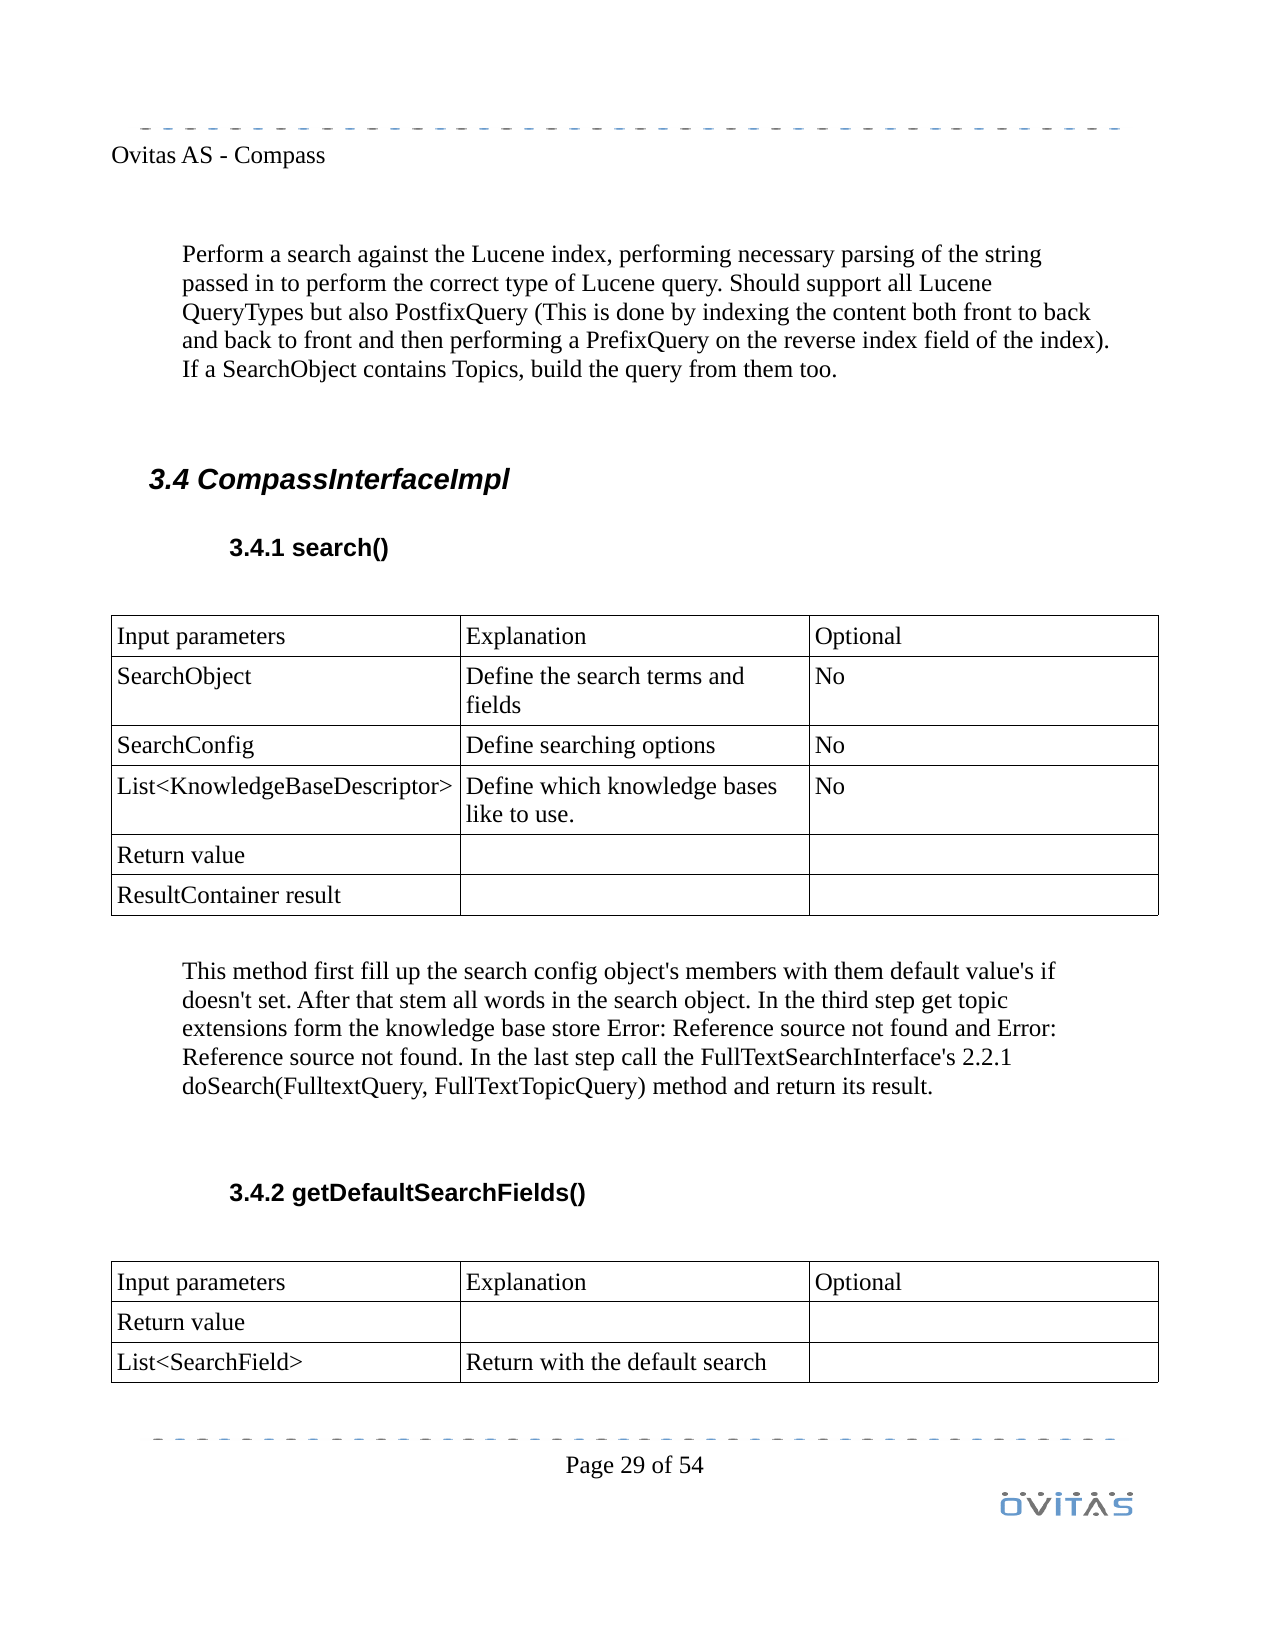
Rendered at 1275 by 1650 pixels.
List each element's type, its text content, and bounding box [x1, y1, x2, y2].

table_header Optional [810, 616, 1158, 656]
table_cell Return value [112, 835, 460, 874]
table_cell [461, 835, 809, 874]
table_cell No [810, 657, 1158, 724]
table_cell [810, 835, 1158, 874]
table_cell No [810, 766, 1158, 834]
subtitle 3.4.1 search() [229, 533, 1158, 561]
table_header Explanation [461, 1262, 809, 1301]
table_cell Define the search terms and fields [461, 657, 809, 724]
table_header Input parameters [112, 616, 460, 656]
subtitle 3.4.2 getDefaultSearchFields() [229, 1178, 1158, 1207]
table_header Explanation [461, 616, 809, 656]
table_cell ResultContainer result [112, 875, 460, 914]
table_header Input parameters [112, 1262, 460, 1301]
table_header Optional [810, 1262, 1158, 1301]
table_cell [461, 1302, 809, 1342]
table_cell [810, 875, 1158, 914]
table_cell [461, 875, 809, 914]
table_cell List<KnowledgeBaseDescriptor> [112, 766, 460, 834]
table_cell [810, 1343, 1158, 1382]
picture [127, 127, 1134, 131]
table_cell [810, 1302, 1158, 1342]
text Perform a search against the Lucene index, performing necessary parsing of the string passed in to perform the correct type of Lucene query. Should support all Lucene QueryTypes but also PostfixQuery (This is done by indexing the content both front to back and back to front and then performing a PrefixQuery on the reverse index field of the index). If a SearchObject contains Topics, build the query from them too. [182, 239, 1111, 383]
table_cell Return value [112, 1302, 460, 1342]
table_cell Define searching options [461, 726, 809, 765]
subtitle 3.4 CompassInterfaceImpl [148, 462, 1158, 495]
table_cell SearchConfig [112, 726, 460, 765]
table_cell Return with the default search [461, 1343, 809, 1382]
table_cell SearchObject [112, 657, 460, 724]
table_cell No [810, 726, 1158, 765]
table_cell List<SearchField> [112, 1343, 460, 1382]
table_cell Define which knowledge bases like to use. [461, 766, 809, 834]
text This method first fill up the search config object's members with them default value's if doesn't set. After that stem all words in the search object. In the third step get topic extensions form the knowledge base store Hiba: A hivatkozás forrása nem található and Hiba: A hivatkozás forrása nem található. In the last step call the FullTextSearchInterface's 2.2.1 doSearch(FulltextQuery, FullTextTopicQuery) method and return its result. [182, 956, 1111, 1100]
